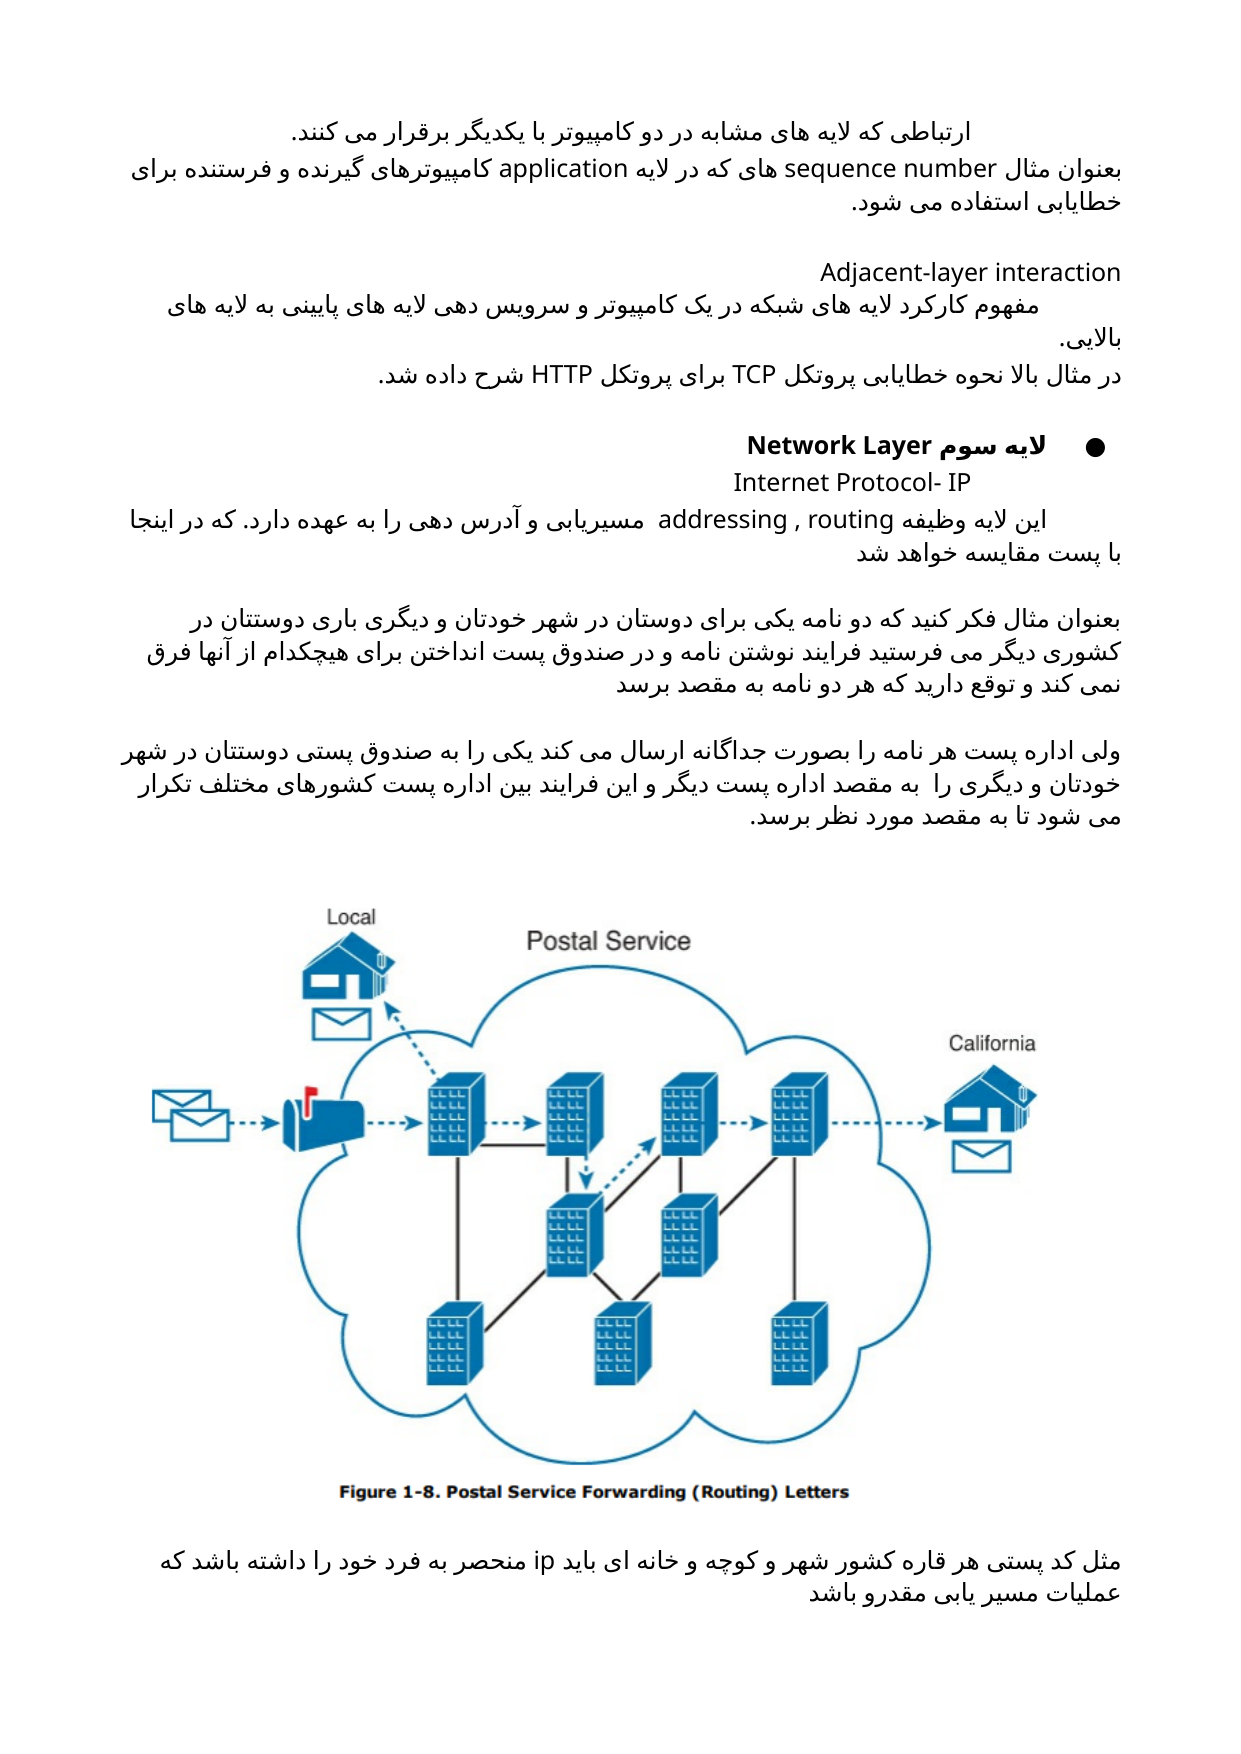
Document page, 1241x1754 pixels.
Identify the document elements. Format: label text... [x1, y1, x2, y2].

text Adjacent-layer interaction [118, 254, 1122, 291]
text مفهوم کارکرد لایه های شبکه در یک کامپیوتر و سرویس دهی لایه های پایینی به لایه های بالایی. [118, 291, 1122, 357]
text در مثال بالا نحوه خطایابی پروتکل TCP برای پروتکل HTTP شرح داده شد. [118, 357, 1122, 393]
list لایه سوم Network Layer [118, 428, 1084, 464]
text ارتباطی که لایه های مشابه در دو کامپیوتر با یکدیگر برقرار می کنند. [118, 118, 1122, 151]
text Internet Protocol- IP [118, 464, 1122, 502]
text مثل کد پستی هر قاره کشور شهر و کوچه و خانه ای باید ip منحصر به فرد خود را داشته باشد که عملیات مسیر یابی مقدرو باشد [118, 1542, 1122, 1612]
text ولی اداره پست هر نامه را بصورت جداگانه ارسال می کند یکی را به صندوق پستی دوستتان در شهر خودتان و دیگری را به مقصد اداره پست دیگر و این فرایند بین اداره پست کشورهای مختلف تکرار می شود تا به مقصد مورد نظر برسد. [118, 737, 1122, 835]
text این لایه وظیفه addressing , routing مسیریابی و آدرس دهی را به عهده دارد. که در اینجا با پست مقایسه خواهد شد [118, 502, 1122, 571]
text بعنوان مثال فکر کنید که دو نامه یکی برای دوستان در شهر خودتان و دیگری باری دوستتان در کشوری دیگر می فرستید فرایند نوشتن نامه و در صندوق پست انداختن برای هیچکدام از آنها فرق نمی کند و توقع دارید که هر دو نامه به مقصد برسد [118, 605, 1122, 703]
picture [118, 903, 1123, 1509]
text بعنوان مثال sequence number های که در لایه application کامپیوترهای گیرنده و فرستنده برای خطایابی استفاده می شود. [118, 151, 1122, 220]
